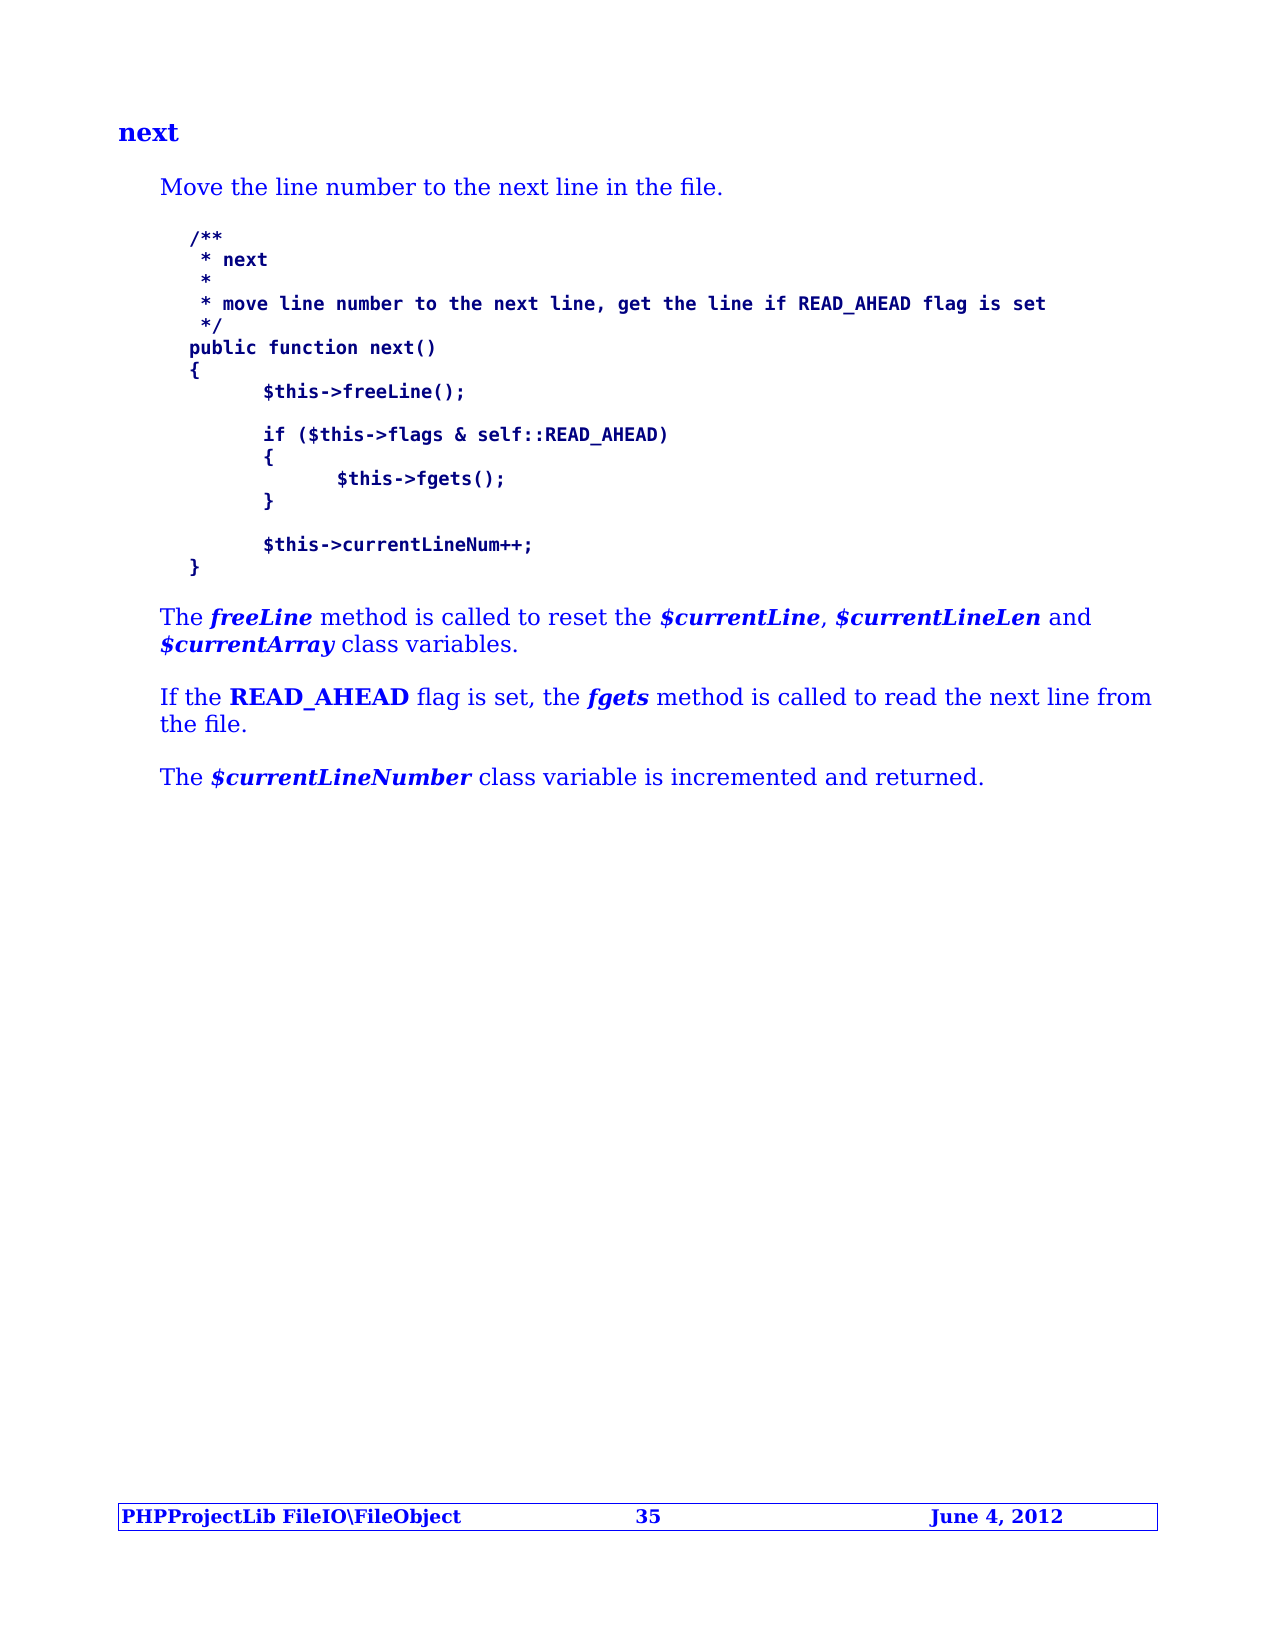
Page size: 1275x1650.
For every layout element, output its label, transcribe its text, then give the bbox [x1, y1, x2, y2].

list $this->fgets(); [189, 468, 1157, 490]
list $this->currentLineNum++; [189, 534, 1157, 556]
list * move line number to the next line, get the line if READ_AHEAD flag is set [189, 293, 1157, 315]
list if ($this->flags & self::READ_AHEAD) [189, 424, 1157, 446]
list } [189, 490, 1157, 512]
text The freeLine method is called to reset the $currentLine, $currentLineLen and $currentArray class variables. [159, 604, 1157, 657]
list { [189, 359, 1157, 381]
list } [189, 556, 1157, 577]
list { [189, 446, 1157, 468]
list * next [189, 249, 1157, 271]
list */ [189, 315, 1157, 337]
text Move the line number to the next line in the file. [159, 174, 1157, 201]
text The $currentLineNumber class variable is incremented and returned. [159, 764, 1157, 791]
list * [189, 271, 1157, 293]
list /** [189, 227, 1157, 249]
list public function next() [189, 337, 1157, 359]
text If the READ_AHEAD flag is set, the fgets method is called to read the next line from the file. [159, 684, 1157, 738]
title next [118, 118, 1157, 147]
list $this->freeLine(); [189, 381, 1157, 402]
